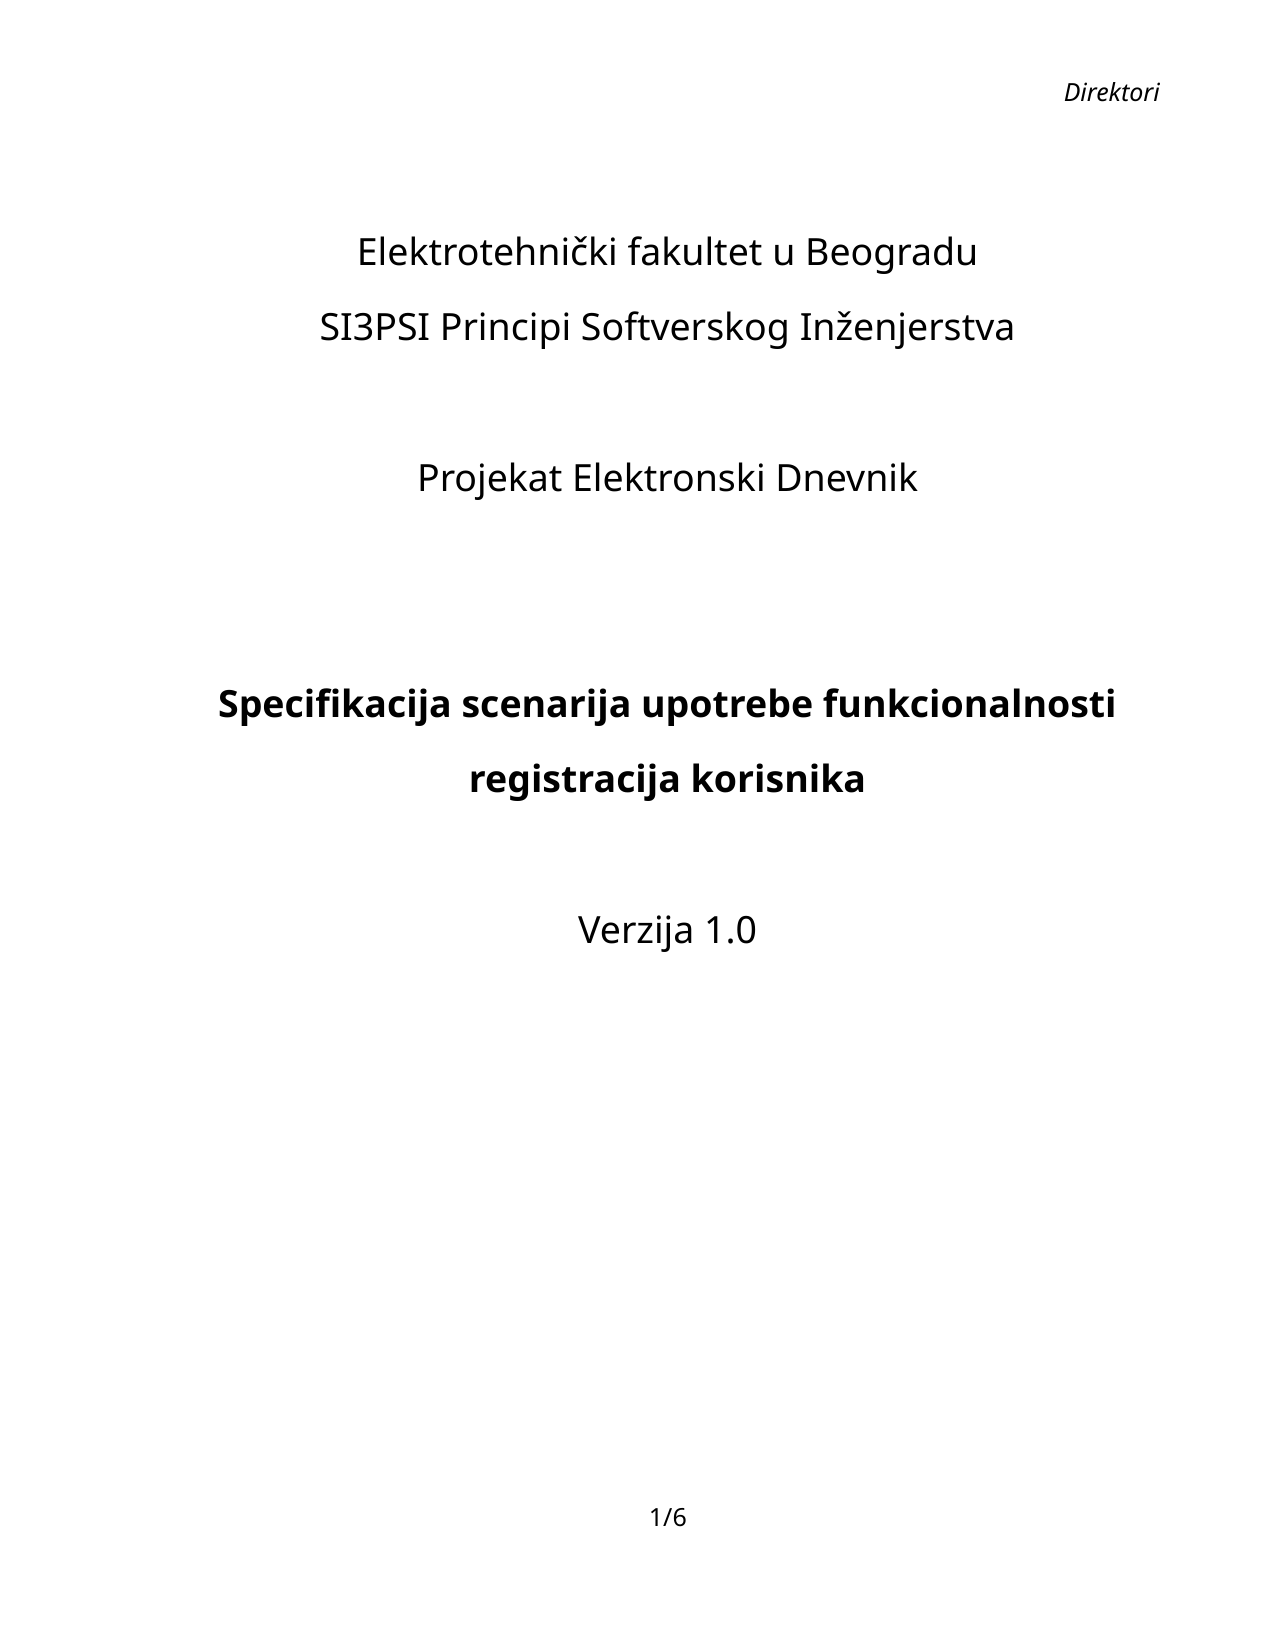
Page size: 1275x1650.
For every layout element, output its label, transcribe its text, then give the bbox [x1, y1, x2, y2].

text Projekat Elektronski Dnevnik [172, 451, 1162, 502]
text Verzija 1.0 [172, 903, 1162, 954]
text Elektrotehnički fakultet u Beogradu [172, 225, 1162, 276]
text Specifikacija scenarija upotrebe funkcionalnosti [172, 677, 1162, 728]
text SI3PSI Principi Softverskog Inženjerstva [172, 301, 1162, 352]
text registracija korisnika [172, 752, 1162, 803]
